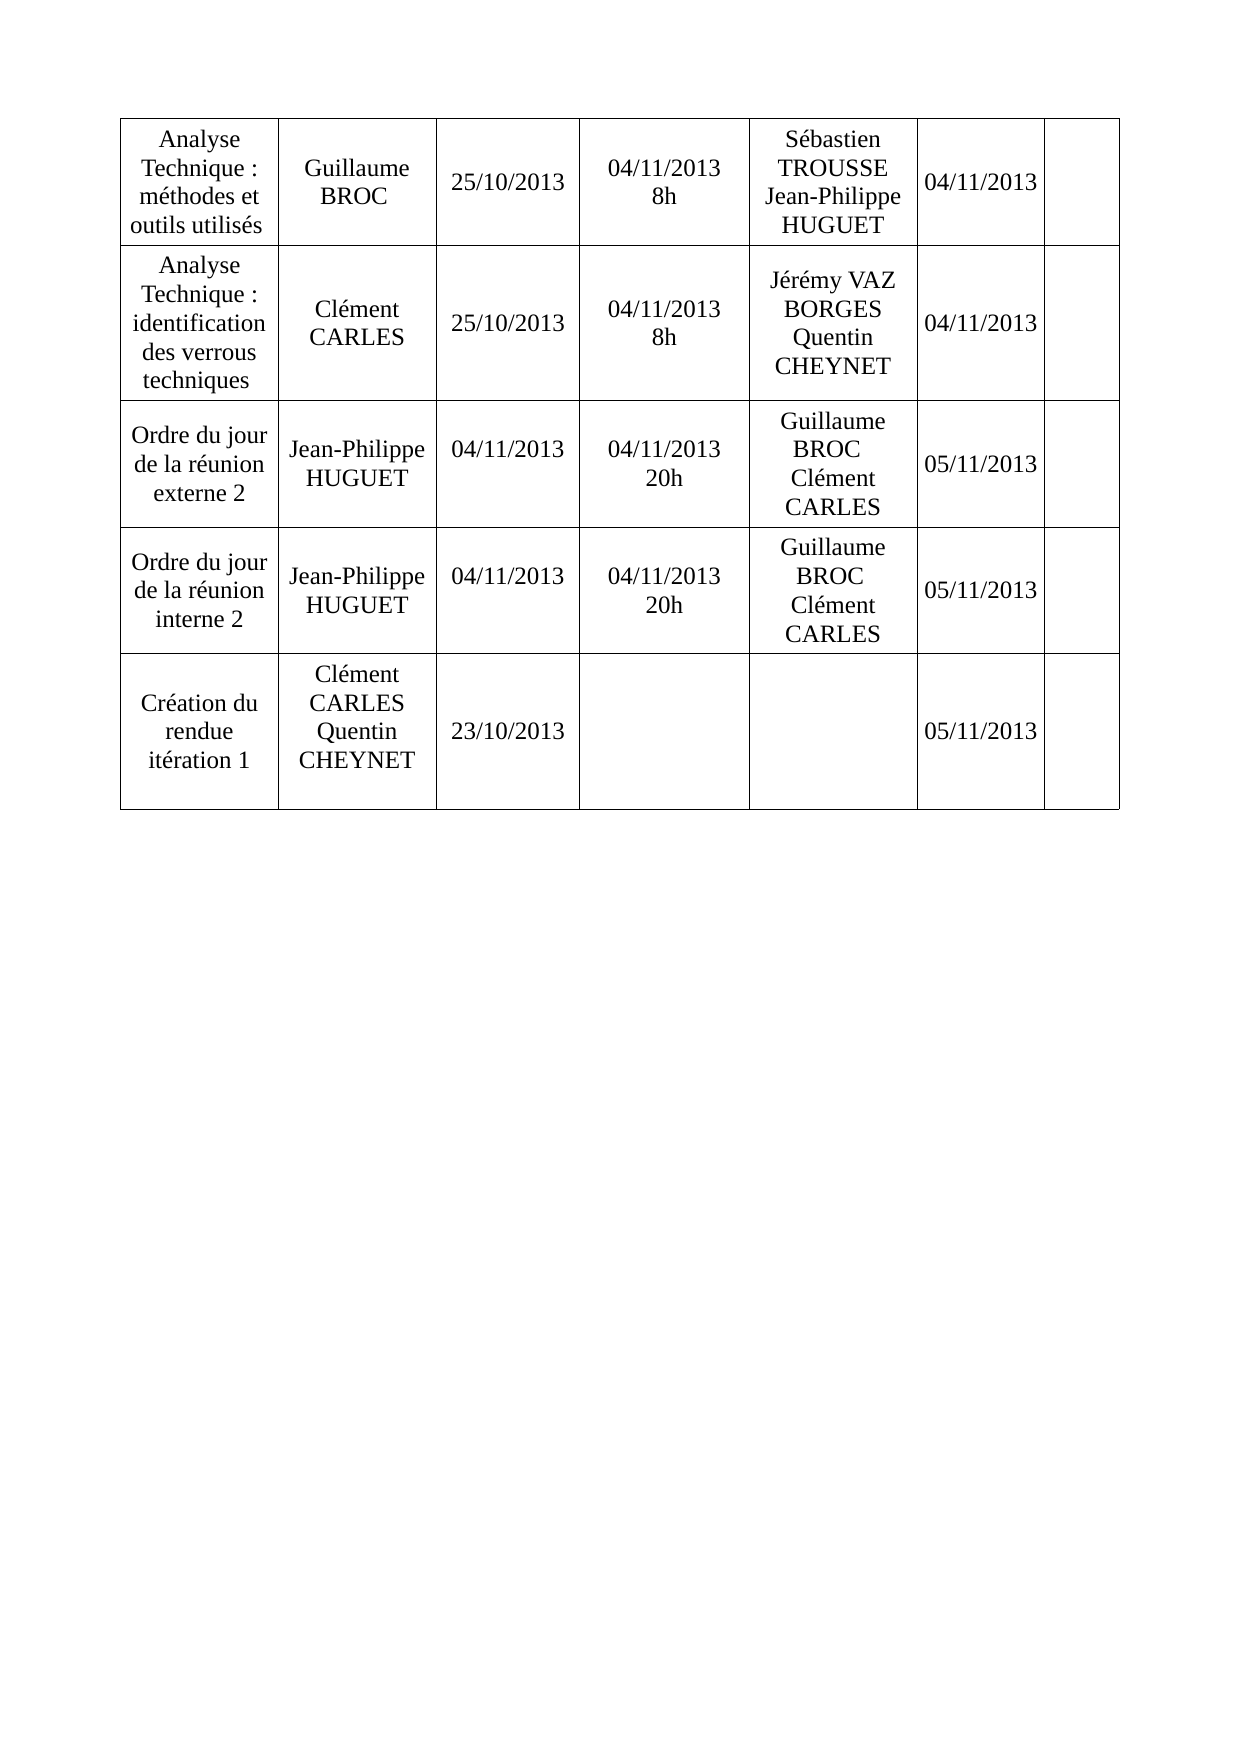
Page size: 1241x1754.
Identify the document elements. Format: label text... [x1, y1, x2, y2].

table_cell 05/11/2013 [918, 528, 1044, 653]
table_cell 04/11/2013 [437, 401, 579, 527]
table_cell 05/11/2013 [918, 401, 1044, 527]
table_cell 04/11/2013 8h [580, 246, 749, 400]
table_cell 04/11/2013 [918, 119, 1044, 245]
table_cell Jean-Philippe HUGUET [279, 401, 436, 527]
table_cell 25/10/2013 [437, 246, 579, 400]
table_cell Jérémy VAZ BORGES Quentin CHEYNET [750, 246, 917, 400]
table_cell 04/11/2013 [918, 246, 1044, 400]
table_cell Clément CARLES Quentin CHEYNET [279, 654, 436, 808]
table_cell 04/11/2013 8h [580, 119, 749, 245]
table_cell Jean-Philippe HUGUET [279, 528, 436, 653]
table_cell Guillaume BROC Clément CARLES [750, 528, 917, 653]
table_cell Création du rendue itération 1 [121, 654, 278, 808]
table_cell Analyse Technique : méthodes et outils utilisés [121, 119, 278, 245]
table_cell 05/11/2013 [918, 654, 1044, 808]
table_cell 04/11/2013 20h [580, 528, 749, 653]
table_cell [580, 654, 749, 808]
table_cell Sébastien TROUSSE Jean-Philippe HUGUET [750, 119, 917, 245]
table_cell [1045, 528, 1119, 653]
table_cell [1045, 654, 1119, 808]
table_cell Analyse Technique : identification des verrous techniques [121, 246, 278, 400]
table_cell 23/10/2013 [437, 654, 579, 808]
table_cell [1045, 401, 1119, 527]
table_cell Ordre du jour de la réunion interne 2 [121, 528, 278, 653]
table_cell 04/11/2013 20h [580, 401, 749, 527]
table_cell 25/10/2013 [437, 119, 579, 245]
table_cell [1045, 119, 1119, 245]
table_cell Guillaume BROC [279, 119, 436, 245]
table_cell [750, 654, 917, 808]
table_cell Guillaume BROC Clément CARLES [750, 401, 917, 527]
table_cell [1045, 246, 1119, 400]
table_cell Ordre du jour de la réunion externe 2 [121, 401, 278, 527]
table_cell Clément CARLES [279, 246, 436, 400]
table_cell 04/11/2013 [437, 528, 579, 653]
